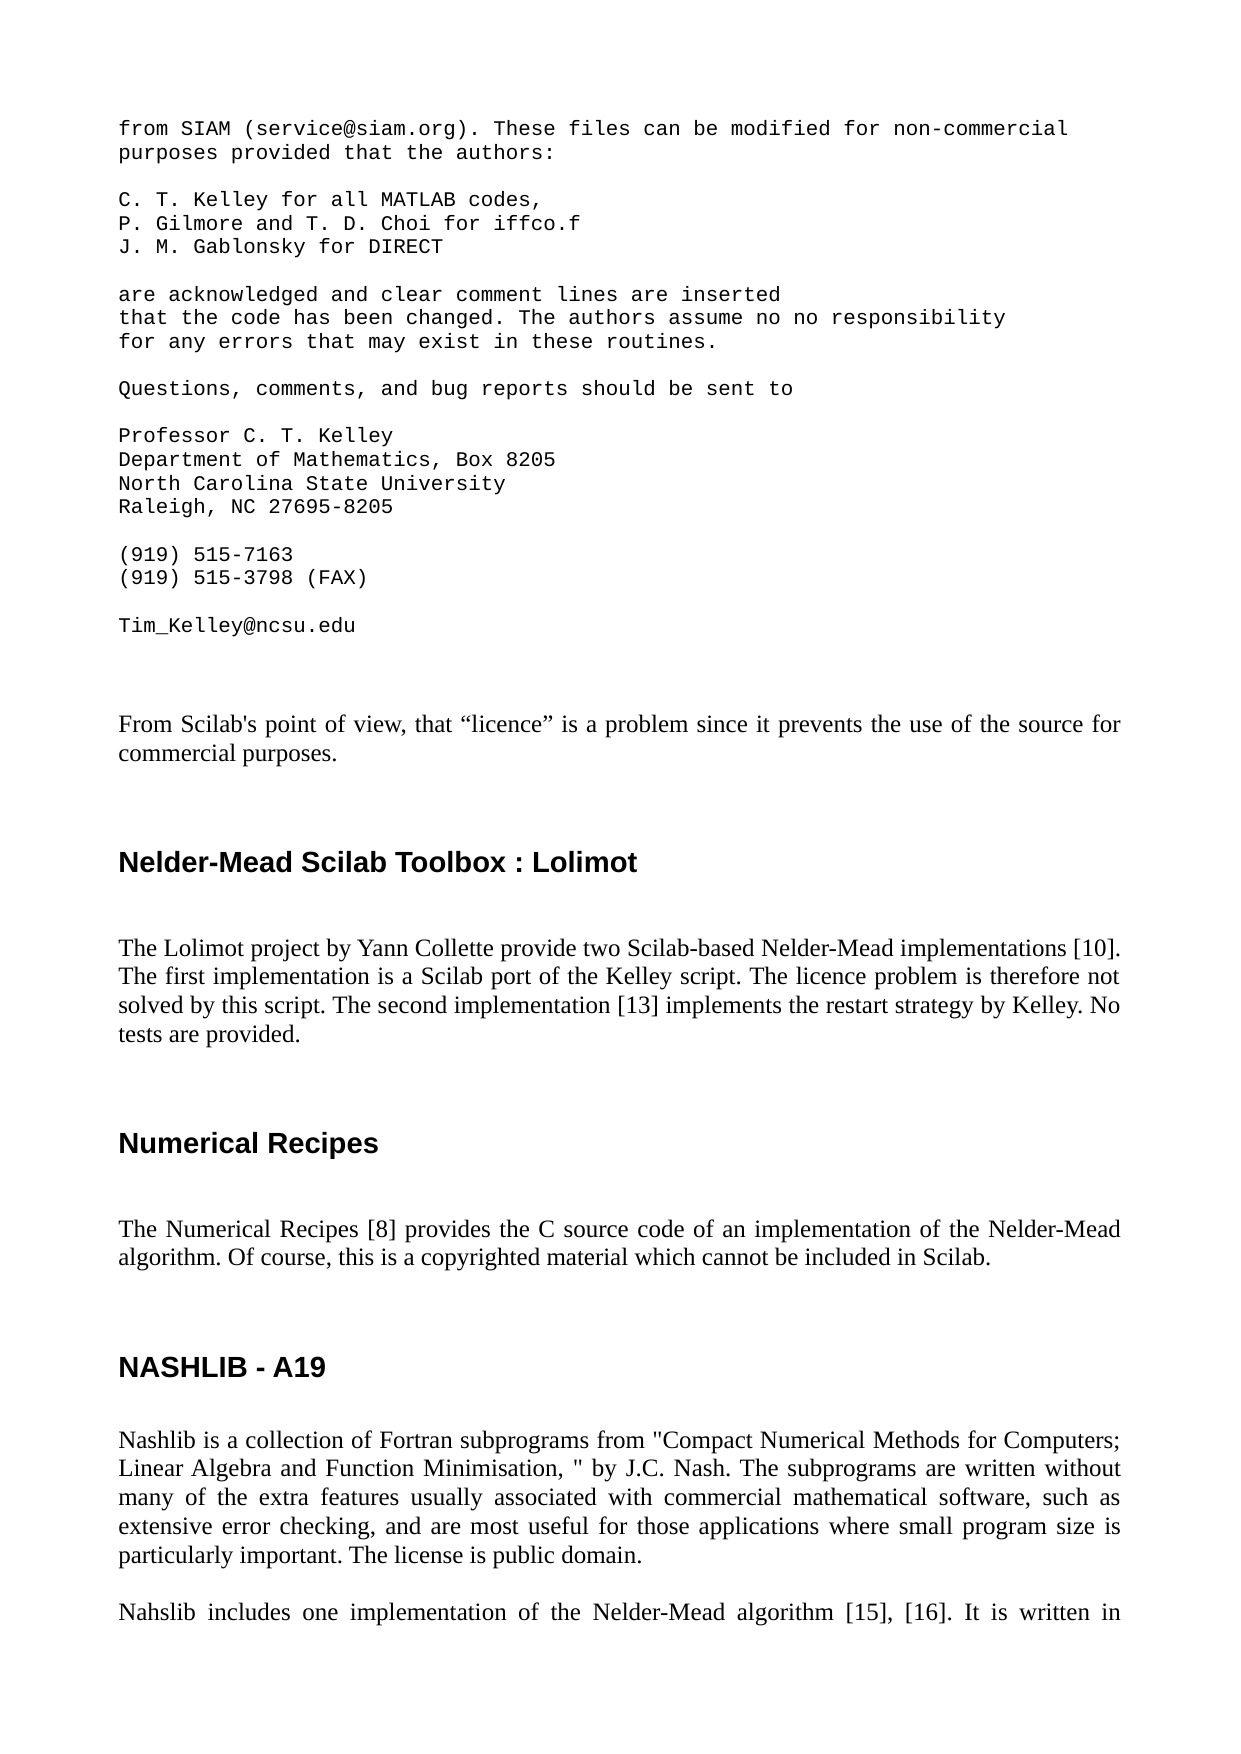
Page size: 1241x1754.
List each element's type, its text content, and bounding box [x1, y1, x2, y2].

text Nashlib is a collection of Fortran subprograms from "Compact Numerical Methods for Computers; Linear Algebra and Function Minimisation, " by J.C. Nash. The subprograms are written without many of the extra features usually associated with commercial mathematical software, such as extensive error checking, and are most useful for those applications where small program size is particularly important. The license is public domain. [118, 1425, 1122, 1568]
text Questions, comments, and bug reports should be sent to [118, 378, 1122, 402]
text P. Gilmore and T. D. Choi for iffco.f [118, 213, 1122, 236]
text C. T. Kelley for all MATLAB codes, [118, 189, 1122, 213]
text Raleigh, NC 27695-8205 [118, 496, 1122, 520]
text The Numerical Recipes [8] provides the C source code of an implementation of the Nelder-Mead algorithm. Of course, this is a copyrighted material which cannot be included in Scilab. [118, 1214, 1122, 1271]
text that the code has been changed. The authors assume no no responsibility [118, 307, 1122, 331]
subtitle Numerical Recipes [118, 1126, 1122, 1160]
text J. M. Gablonsky for DIRECT [118, 236, 1122, 260]
text Department of Mathematics, Box 8205 [118, 449, 1122, 473]
text Professor C. T. Kelley [118, 426, 1122, 449]
text are acknowledged and clear comment lines are inserted [118, 284, 1122, 307]
text Nahslib includes one implementation of the Nelder-Mead algorithm [15], [16]. It is written in [118, 1597, 1122, 1626]
text From Scilab's point of view, that “licence” is a problem since it prevents the use of the source for commercial purposes. [118, 709, 1122, 767]
subtitle NASHLIB - A19 [118, 1350, 1122, 1383]
text Tim_Kelley@ncsu.edu [118, 615, 1122, 638]
subtitle Nelder-Mead Scilab Toolbox : Lolimot [118, 845, 1122, 879]
text North Carolina State University [118, 473, 1122, 496]
text from SIAM (service@siam.org). These files can be modified for non-commercial [118, 118, 1122, 142]
text purposes provided that the authors: [118, 142, 1122, 165]
text for any errors that may exist in these routines. [118, 331, 1122, 354]
text The Lolimot project by Yann Collette provide two Scilab-based Nelder-Mead implementations [10]. The first implementation is a Scilab port of the Kelley script. The licence problem is therefore not solved by this script. The second implementation [13] implements the restart strategy by Kelley. No tests are provided. [118, 933, 1122, 1048]
text (919) 515-7163 [118, 544, 1122, 567]
text (919) 515-3798 (FAX) [118, 567, 1122, 591]
